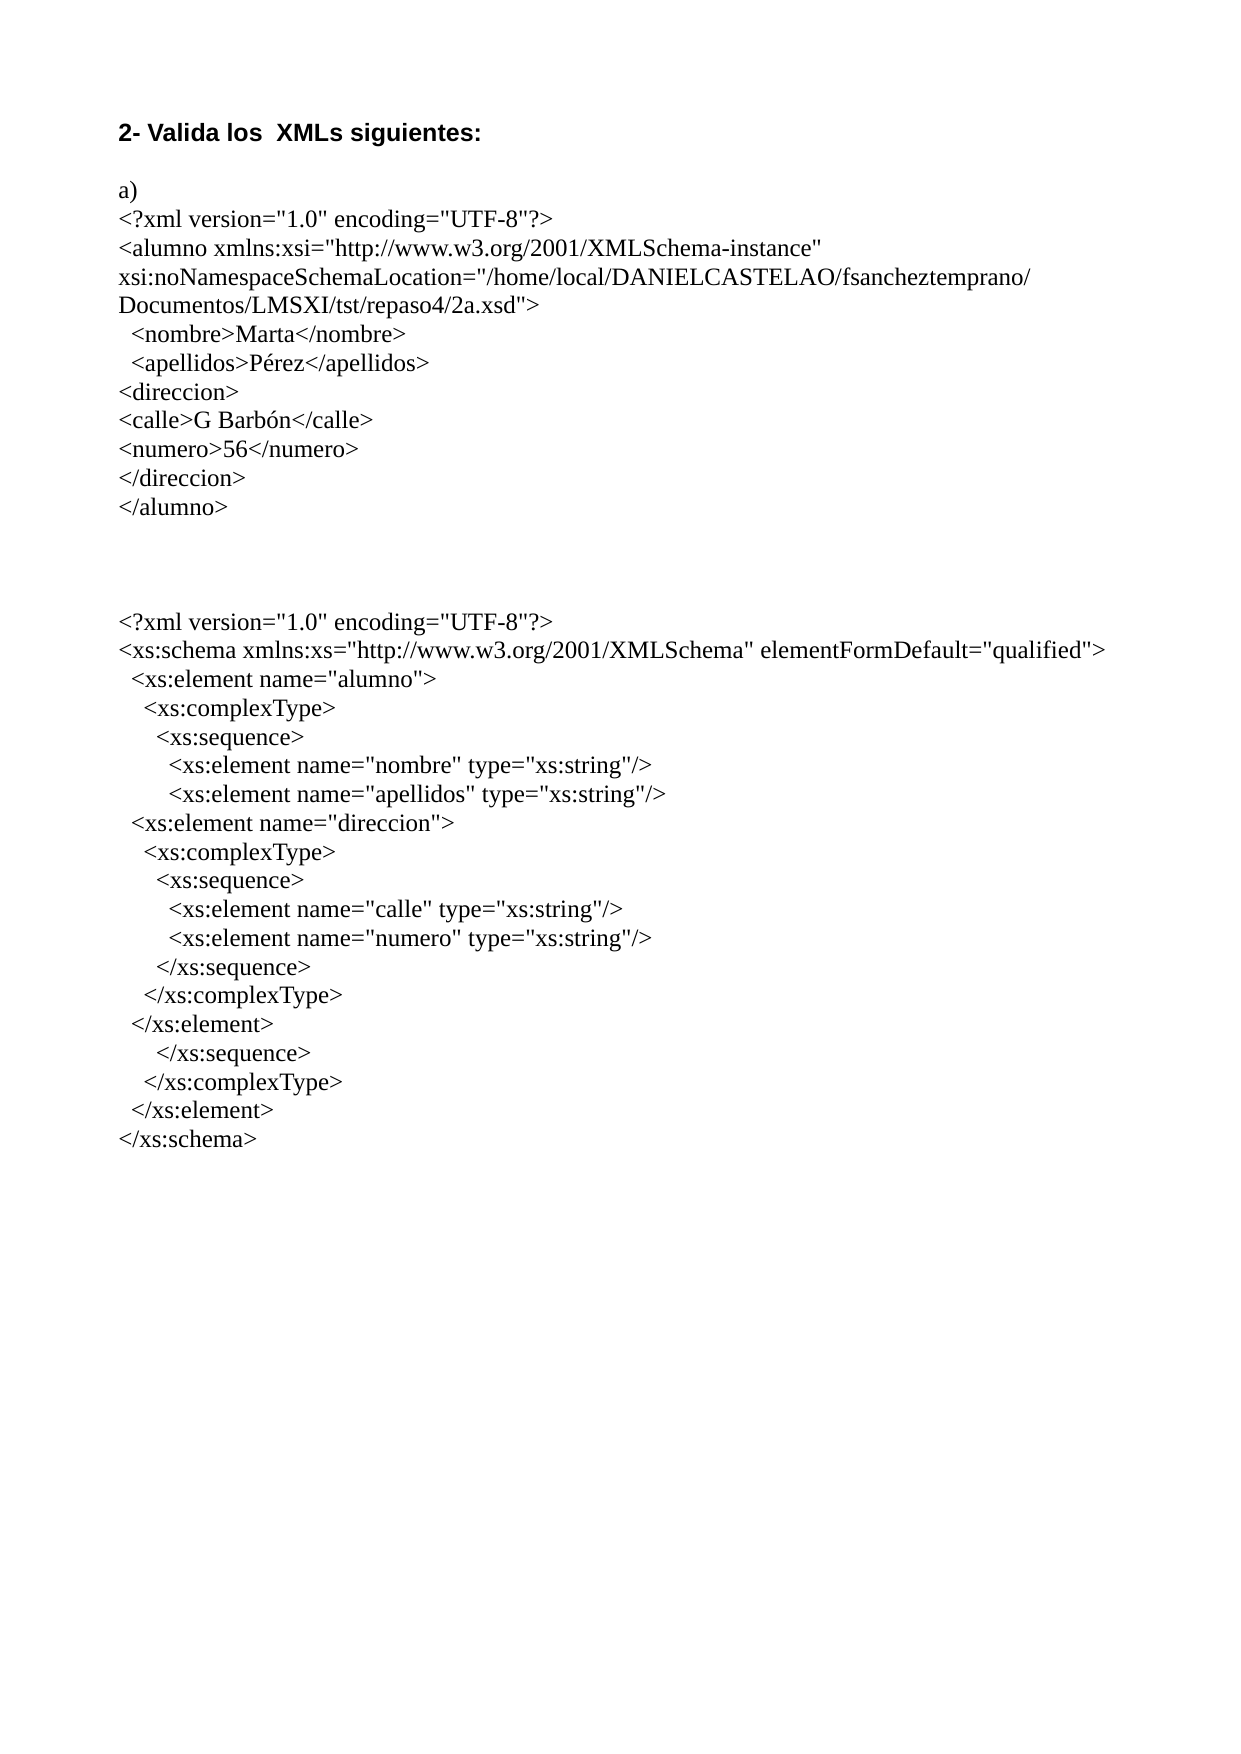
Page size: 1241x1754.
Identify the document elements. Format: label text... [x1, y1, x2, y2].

text a) [118, 176, 1122, 204]
text </xs:complexType> [118, 1067, 1122, 1096]
text 2- Valida los XMLs siguientes: [118, 118, 1122, 147]
text <xs:complexType> [118, 837, 1122, 866]
text <xs:complexType> [118, 693, 1122, 722]
text <xs:sequence> [118, 722, 1122, 751]
text <direccion> [118, 377, 1122, 406]
text <xs:element name="direccion"> [118, 808, 1122, 837]
text <xs:element name="calle" type="xs:string"/> [118, 894, 1122, 923]
text <xs:element name="numero" type="xs:string"/> [118, 923, 1122, 952]
text <?xml version="1.0" encoding="UTF-8"?> [118, 204, 1122, 233]
text <?xml version="1.0" encoding="UTF-8"?> [118, 607, 1122, 636]
text </xs:element> [118, 1009, 1122, 1038]
text </xs:element> [118, 1096, 1122, 1124]
text </direccion> [118, 463, 1122, 492]
text <xs:element name="alumno"> [118, 664, 1122, 693]
text </xs:sequence> [118, 1038, 1122, 1067]
text <alumno xmlns:xsi="http://www.w3.org/2001/XMLSchema-instance" xsi:noNamespaceSchemaLocation="/home/local/DANIELCASTELAO/fsancheztemprano/Documentos/LMSXI/tst/repaso4/2a.xsd"> [118, 233, 1122, 319]
text <apellidos>Pérez</apellidos> [118, 348, 1122, 377]
text </xs:schema> [118, 1124, 1122, 1153]
text </xs:complexType> [118, 981, 1122, 1009]
text </xs:sequence> [118, 952, 1122, 981]
text <xs:schema xmlns:xs="http://www.w3.org/2001/XMLSchema" elementFormDefault="qualified"> [118, 636, 1122, 664]
text <nombre>Marta</nombre> [118, 319, 1122, 348]
text <xs:element name="apellidos" type="xs:string"/> [118, 779, 1122, 808]
text </alumno> [118, 492, 1122, 521]
text <xs:sequence> [118, 866, 1122, 894]
text <calle>G Barbón</calle> [118, 406, 1122, 434]
text <numero>56</numero> [118, 434, 1122, 463]
text <xs:element name="nombre" type="xs:string"/> [118, 751, 1122, 779]
